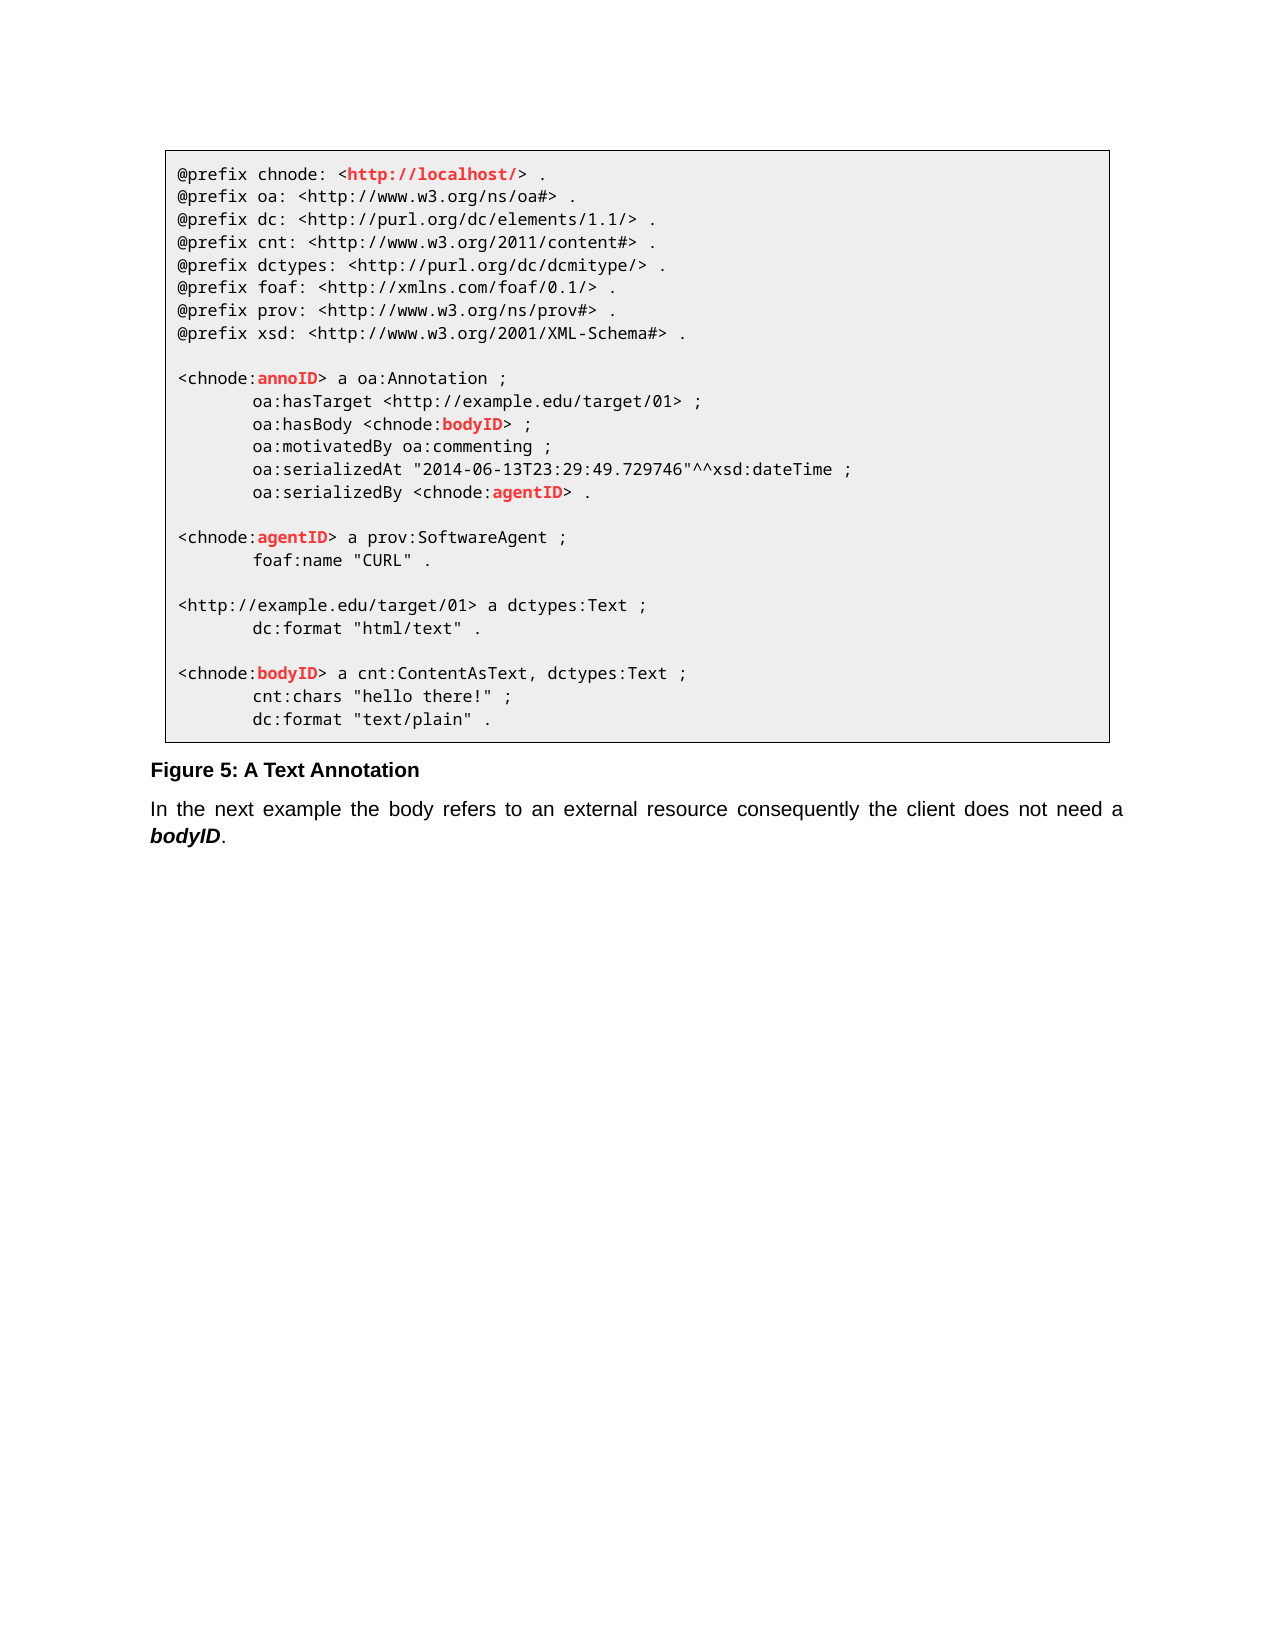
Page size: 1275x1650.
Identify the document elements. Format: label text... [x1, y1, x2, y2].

text @prefix prov: <http://www.w3.org/ns/prov#> . [177, 298, 1098, 321]
text dc:format "html/text" . [177, 616, 1098, 639]
text @prefix chnode: <http://localhost/> . [177, 162, 1098, 185]
text dc:format "text/plain" . [177, 707, 1098, 730]
text oa:serializedAt "2014-06-13T23:29:49.729746"^^xsd:dateTime ; [177, 457, 1067, 480]
text oa:hasBody <chnode:bodyID> ; [177, 412, 1098, 435]
text oa:serializedBy <chnode:agentID> . [177, 480, 1067, 503]
text oa:hasTarget <http://example.edu/target/01> ; [177, 389, 1098, 412]
text <chnode:annoID> a oa:Annotation ; [177, 367, 1098, 389]
text @prefix xsd: <http://www.w3.org/2001/XML-Schema#> . [177, 321, 1098, 344]
text <chnode:bodyID> a cnt:ContentAsText, dctypes:Text ; [177, 662, 1098, 684]
text foaf:name "CURL" . [177, 548, 1098, 571]
text cnt:chars "hello there!" ; [177, 684, 1098, 707]
text In the next example the body refers to an external resource consequently the client does not need a bodyID. [150, 782, 1125, 848]
text Figure 5: A Text Annotation [150, 162, 1125, 782]
text @prefix dctypes: <http://purl.org/dc/dcmitype/> . [177, 253, 1098, 276]
text <chnode:agentID> a prov:SoftwareAgent ; [177, 526, 1067, 548]
text <http://example.edu/target/01> a dctypes:Text ; [177, 594, 1098, 616]
text oa:motivatedBy oa:commenting ; [177, 435, 1098, 457]
text @prefix oa: <http://www.w3.org/ns/oa#> . [177, 185, 1098, 208]
text @prefix cnt: <http://www.w3.org/2011/content#> . [177, 230, 1098, 253]
text @prefix dc: <http://purl.org/dc/elements/1.1/> . [177, 208, 1098, 230]
text @prefix foaf: <http://xmlns.com/foaf/0.1/> . [177, 276, 1098, 298]
